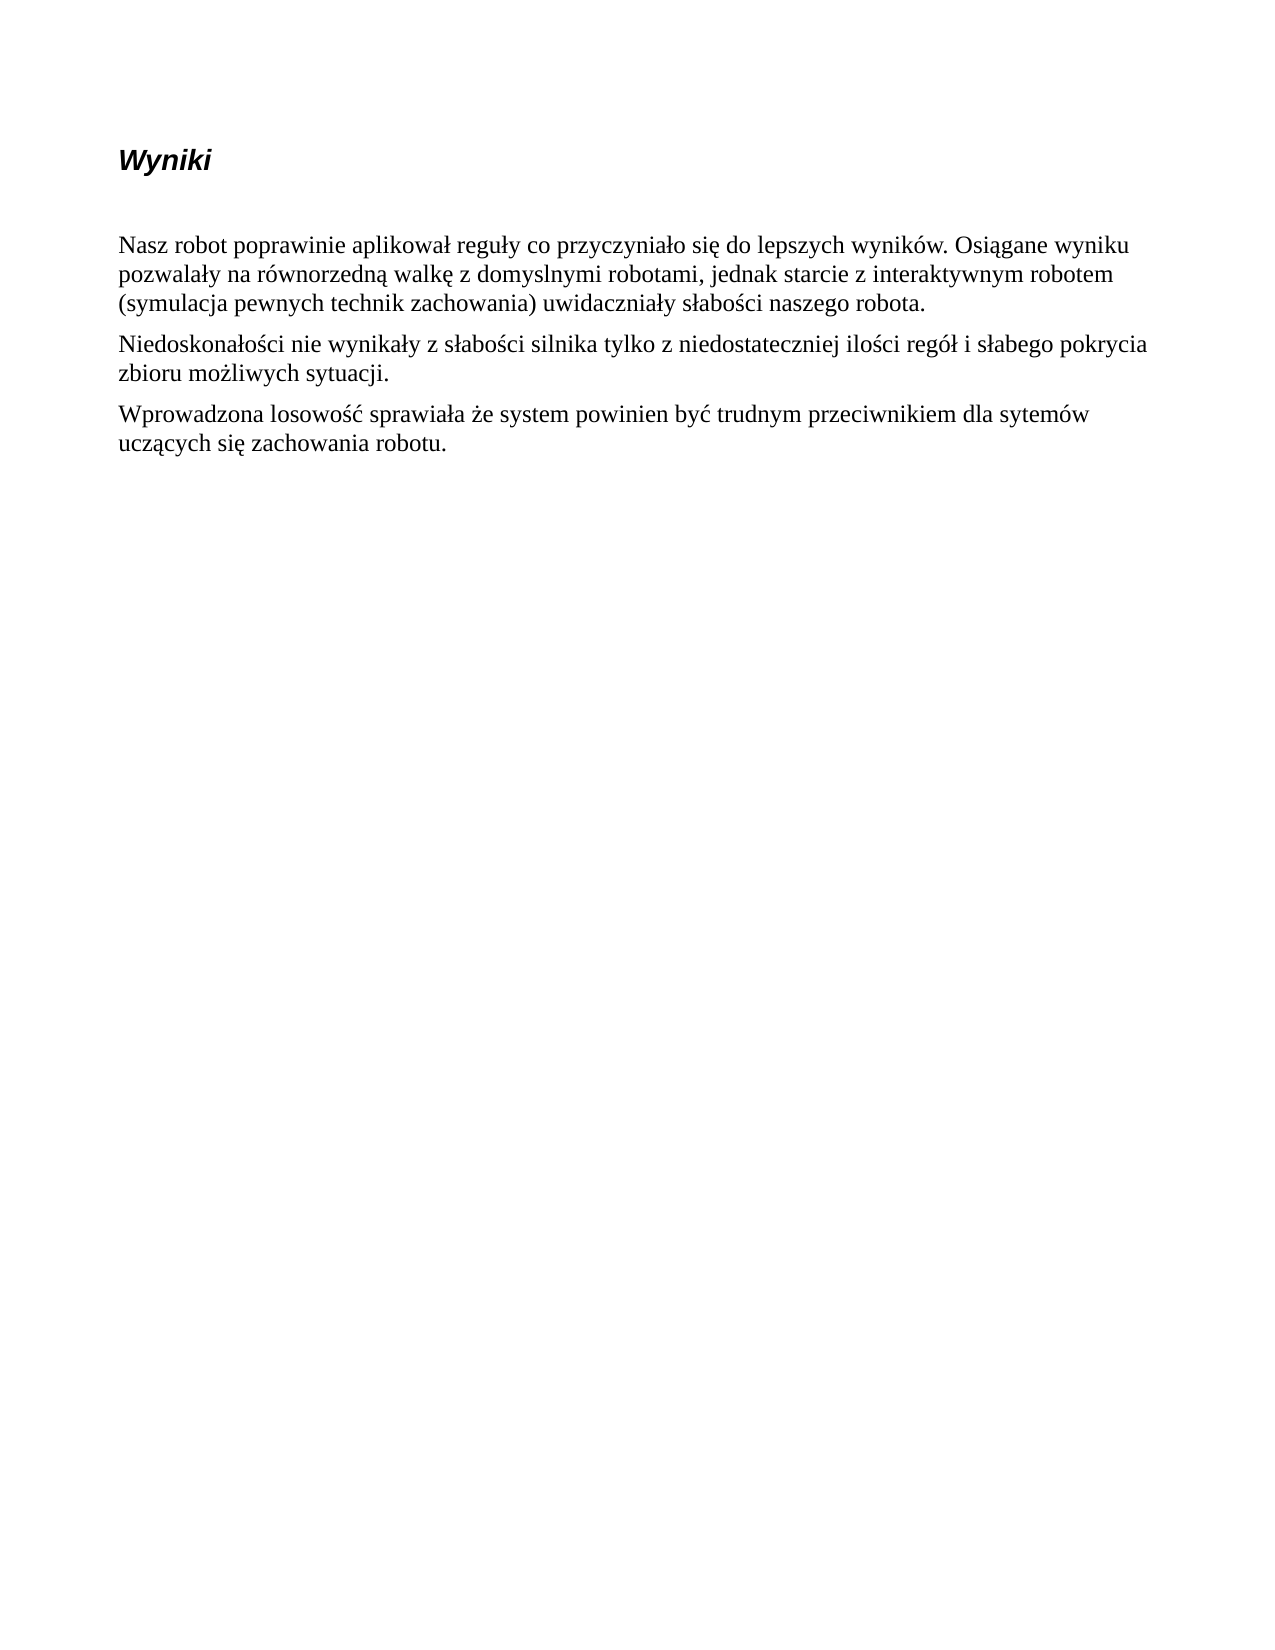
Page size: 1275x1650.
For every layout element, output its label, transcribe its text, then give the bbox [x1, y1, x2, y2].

text Niedoskonałości nie wynikały z słabości silnika tylko z niedostateczniej ilości regół i słabego pokrycia zbioru możliwych sytuacji. [118, 329, 1157, 387]
text Nasz robot poprawinie aplikował reguły co przyczyniało się do lepszych wyników. Osiągane wyniku pozwalały na równorzedną walkę z domyslnymi robotami, jednak starcie z interaktywnym robotem (symulacja pewnych technik zachowania) uwidaczniały słabości naszego robota. [118, 230, 1157, 317]
text Wprowadzona losowość sprawiała że system powinien być trudnym przeciwnikiem dla sytemów uczących się zachowania robotu. [118, 399, 1157, 457]
subtitle Wyniki [118, 143, 1157, 177]
